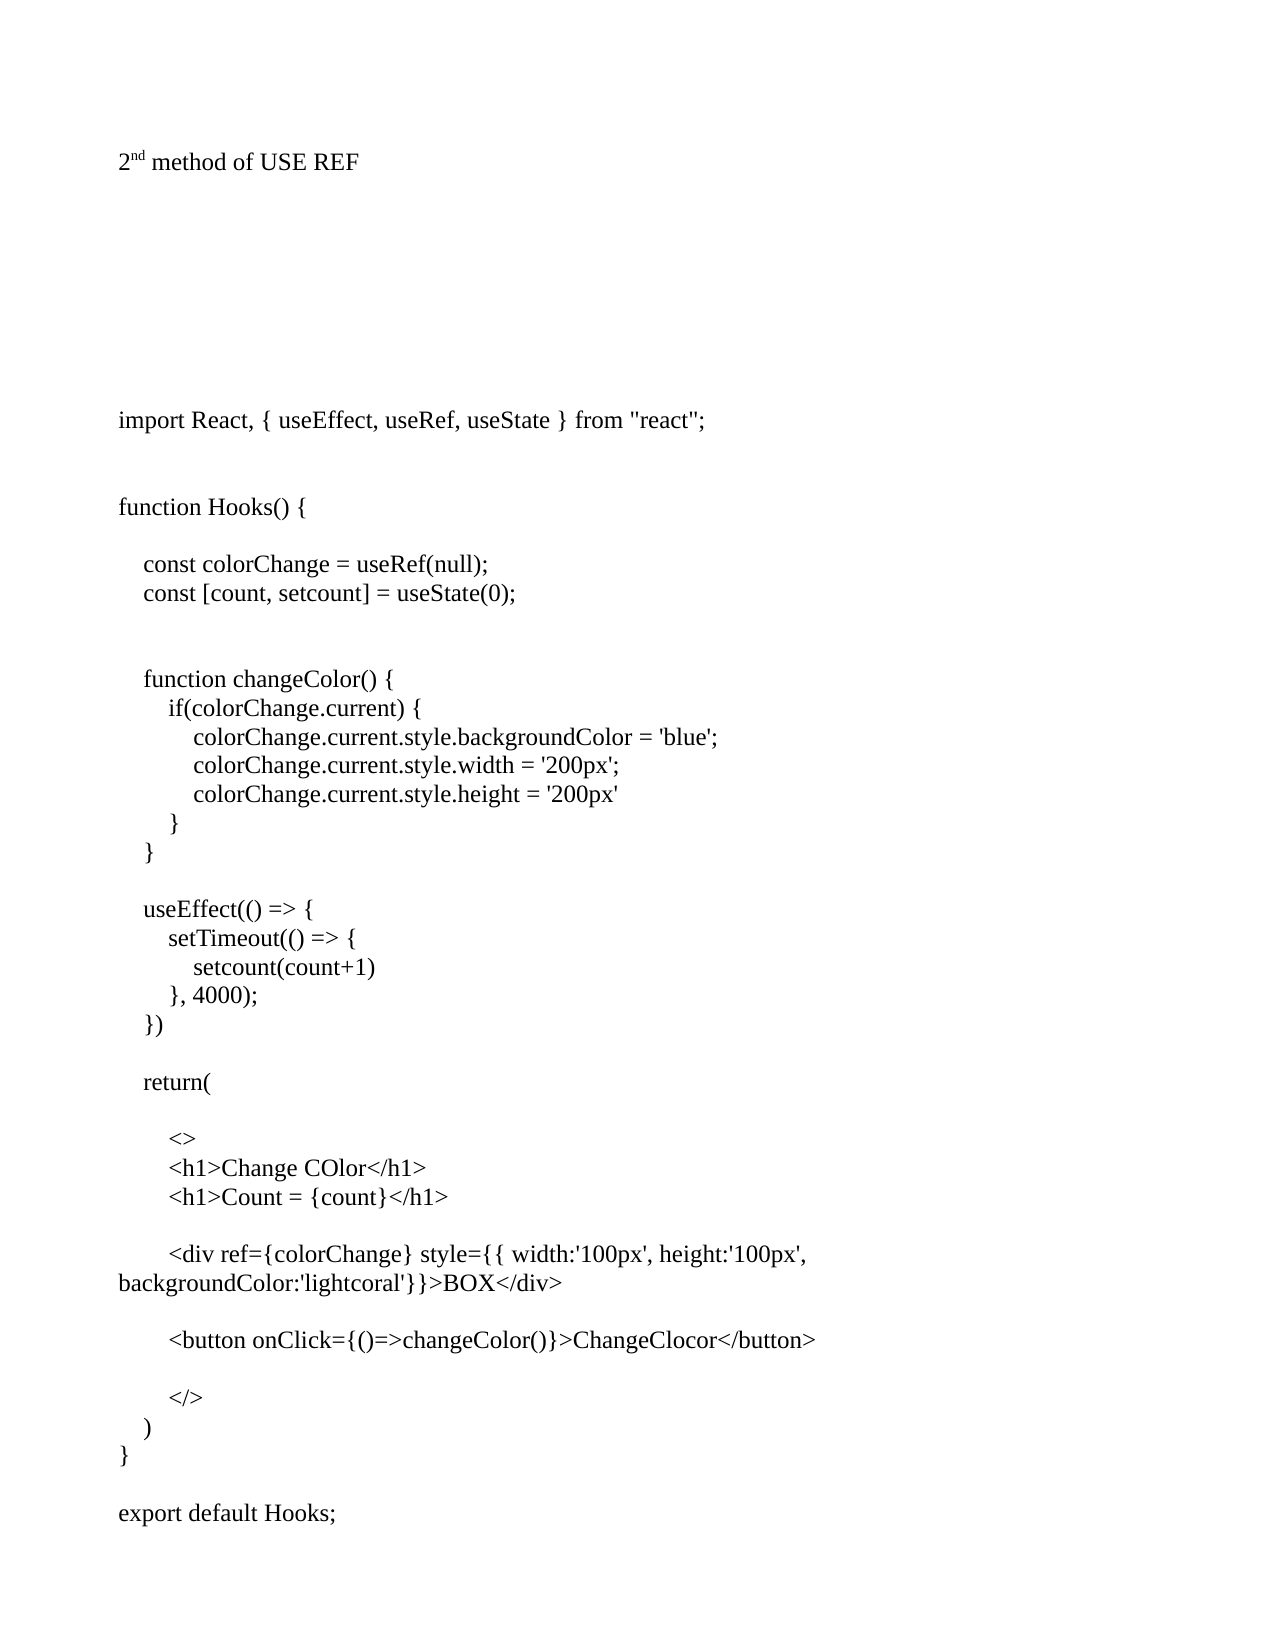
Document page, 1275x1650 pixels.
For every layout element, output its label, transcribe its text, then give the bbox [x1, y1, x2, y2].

text }) [118, 1009, 1157, 1038]
text function Hooks() { [118, 492, 1157, 521]
text 2nd method of USE REF [118, 147, 1157, 176]
text <> [118, 1124, 1157, 1153]
text setTimeout(() => { [118, 923, 1157, 952]
text } [118, 1441, 1157, 1469]
text }, 4000); [118, 981, 1157, 1009]
text colorChange.current.style.width = '200px'; [118, 751, 1157, 779]
text export default Hooks; [118, 1498, 1157, 1527]
text colorChange.current.style.backgroundColor = 'blue'; [118, 722, 1157, 751]
text useEffect(() => { [118, 894, 1157, 923]
text return( [118, 1067, 1157, 1096]
text <h1>Count = {count}</h1> [118, 1182, 1157, 1211]
text <h1>Change COlor</h1> [118, 1153, 1157, 1182]
text } [118, 837, 1157, 866]
text setcount(count+1) [118, 952, 1157, 981]
text const colorChange = useRef(null); [118, 549, 1157, 578]
text <div ref={colorChange} style={{ width:'100px', height:'100px', backgroundColor:'lightcoral'}}>BOX</div> [118, 1239, 1157, 1297]
text ) [118, 1412, 1157, 1441]
text import React, { useEffect, useRef, useState } from "react"; [118, 406, 1157, 434]
text function changeColor() { [118, 664, 1157, 693]
text const [count, setcount] = useState(0); [118, 578, 1157, 607]
text colorChange.current.style.height = '200px' [118, 779, 1157, 808]
text <button onClick={()=>changeColor()}>ChangeClocor</button> [118, 1326, 1157, 1354]
text </> [118, 1383, 1157, 1412]
text } [118, 808, 1157, 837]
text if(colorChange.current) { [118, 693, 1157, 722]
